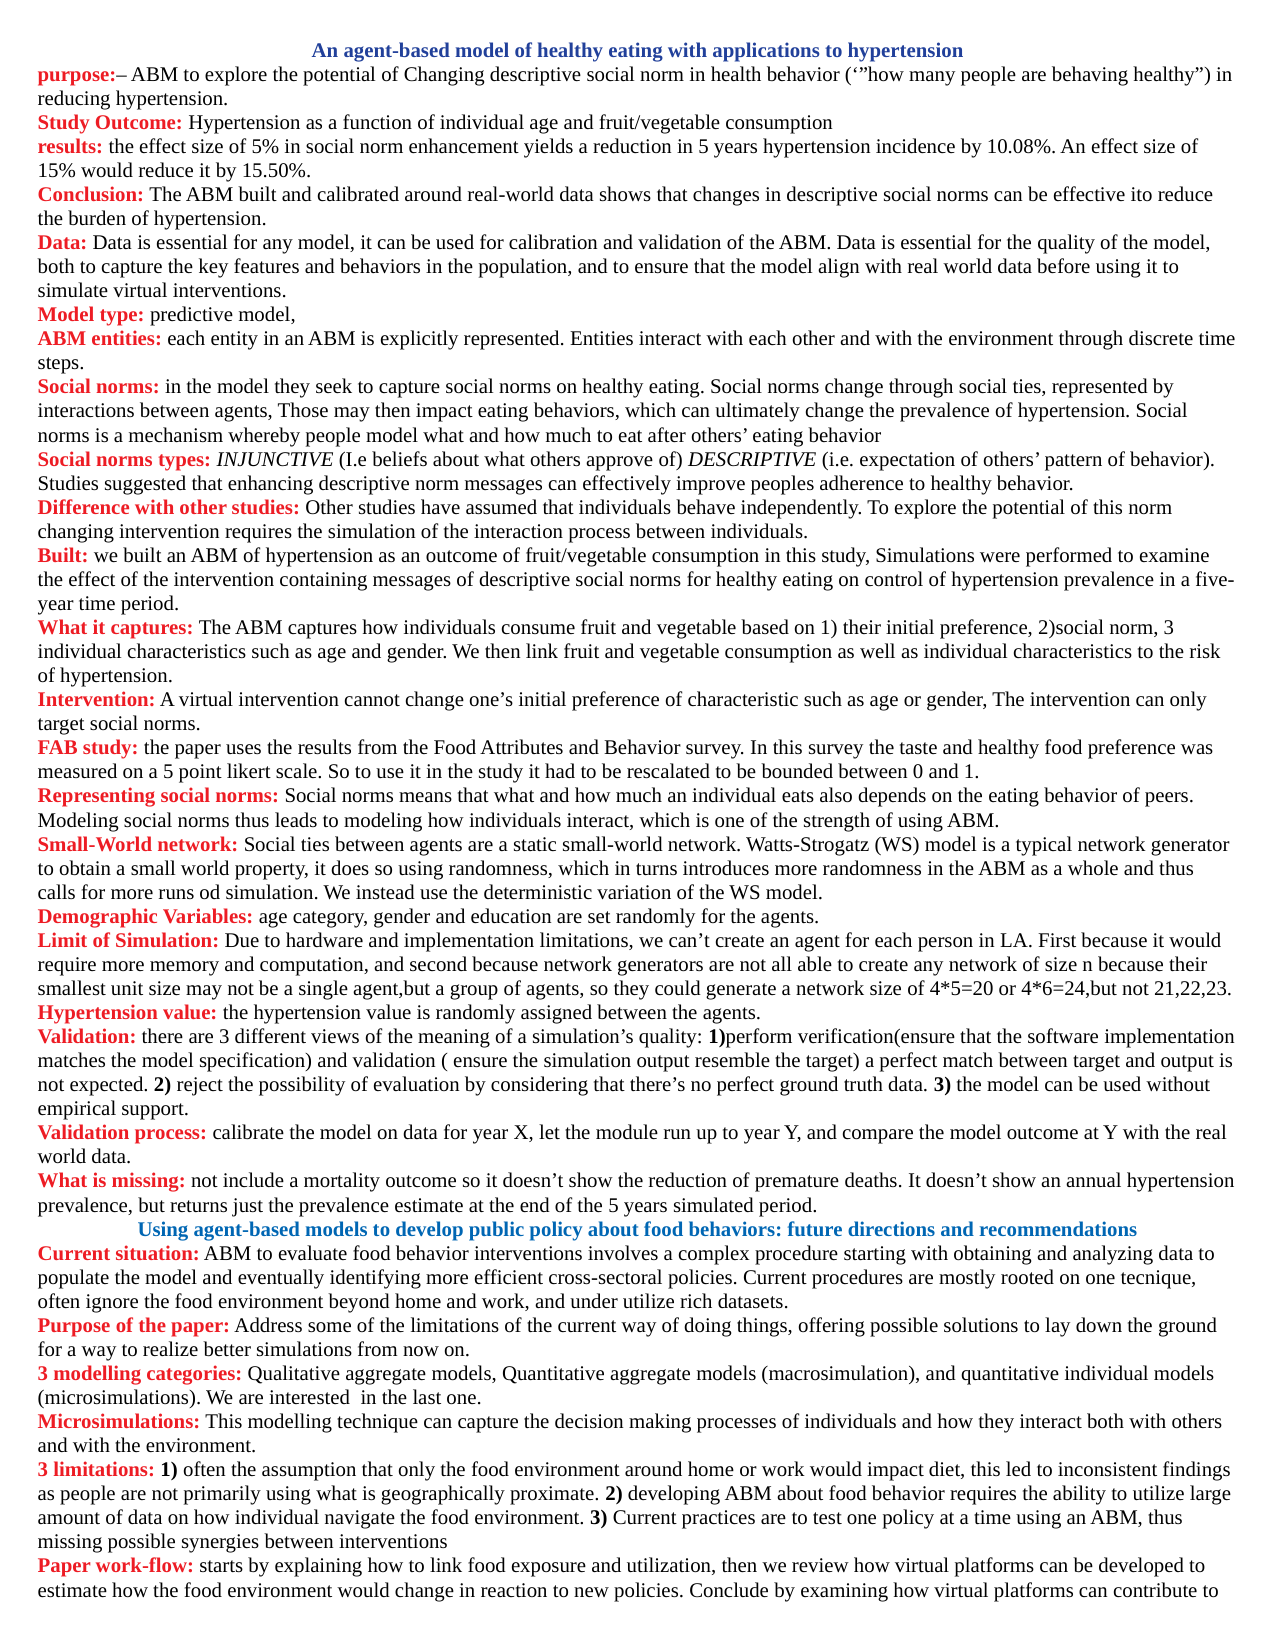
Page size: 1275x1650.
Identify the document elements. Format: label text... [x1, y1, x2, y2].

text Difference with other studies: Other studies have assumed that individuals behave independently. To explore the potential of this norm changing intervention requires the simulation of the interaction process between individuals. [37, 495, 1237, 543]
text FAB study: the paper uses the results from the Food Attributes and Behavior survey. In this survey the taste and healthy food preference was measured on a 5 point likert scale. So to use it in the study it had to be rescalated to be bounded between 0 and 1. [37, 735, 1237, 783]
text ABM entities: each entity in an ABM is explicitly represented. Entities interact with each other and with the environment through discrete time steps. [37, 326, 1237, 374]
text What is missing: not include a mortality outcome so it doesn’t show the reduction of premature deaths. It doesn’t show an annual hypertension prevalence, but returns just the prevalence estimate at the end of the 5 years simulated period. [37, 1168, 1237, 1217]
text 3 limitations: 1) often the assumption that only the food environment around home or work would impact diet, this led to inconsistent findings as people are not primarily using what is geographically proximate. 2) developing ABM about food behavior requires the ability to utilize large amount of data on how individual navigate the food environment. 3) Current practices are to test one policy at a time using an ABM, thus missing possible synergies between interventions [37, 1457, 1237, 1553]
text 3 modelling categories: Qualitative aggregate models, Quantitative aggregate models (macrosimulation), and quantitative individual models (microsimulations). We are interested in the last one. [37, 1361, 1237, 1409]
text Representing social norms: Social norms means that what and how much an individual eats also depends on the eating behavior of peers. Modeling social norms thus leads to modeling how individuals interact, which is one of the strength of using ABM. [37, 783, 1237, 832]
text Data: Data is essential for any model, it can be used for calibration and validation of the ABM. Data is essential for the quality of the model, both to capture the key features and behaviors in the population, and to ensure that the model align with real world data before using it to simulate virtual interventions. [37, 230, 1237, 302]
text purpose:– ABM to explore the potential of Changing descriptive social norm in health behavior (‘”how many people are behaving healthy”) in reducing hypertension. [37, 62, 1237, 110]
text Study Outcome: Hypertension as a function of individual age and fruit/vegetable consumption [37, 110, 1237, 134]
text What it captures: The ABM captures how individuals consume fruit and vegetable based on 1) their initial preference, 2)social norm, 3 individual characteristics such as age and gender. We then link fruit and vegetable consumption as well as individual characteristics to the risk of hypertension. [37, 615, 1237, 687]
text Hypertension value: the hypertension value is randomly assigned between the agents. [37, 1000, 1237, 1024]
text Small-World network: Social ties between agents are a static small-world network. Watts-Strogatz (WS) model is a typical network generator to obtain a small world property, it does so using randomness, which in turns introduces more randomness in the ABM as a whole and thus calls for more runs od simulation. We instead use the deterministic variation of the WS model. [37, 832, 1237, 904]
text Current situation: ABM to evaluate food behavior interventions involves a complex procedure starting with obtaining and analyzing data to populate the model and eventually identifying more efficient cross-sectoral policies. Current procedures are mostly rooted on one tecnique, often ignore the food environment beyond home and work, and under utilize rich datasets. [37, 1241, 1237, 1313]
text An agent-based model of healthy eating with applications to hypertension [37, 37, 1237, 62]
text Paper work-flow: starts by explaining how to link food exposure and utilization, then we review how virtual platforms can be developed to estimate how the food environment would change in reaction to new policies. Conclude by examining how virtual platforms can contribute to [37, 1553, 1237, 1602]
text Social norms: in the model they seek to capture social norms on healthy eating. Social norms change through social ties, represented by interactions between agents, Those may then impact eating behaviors, which can ultimately change the prevalence of hypertension. Social norms is a mechanism whereby people model what and how much to eat after others’ eating behavior [37, 374, 1237, 447]
text Validation: there are 3 different views of the meaning of a simulation’s quality: 1)perform verification(ensure that the software implementation matches the model specification) and validation ( ensure the simulation output resemble the target) a perfect match between target and output is not expected. 2) reject the possibility of evaluation by considering that there’s no perfect ground truth data. 3) the model can be used without empirical support. [37, 1024, 1237, 1120]
text results: the effect size of 5% in social norm enhancement yields a reduction in 5 years hypertension incidence by 10.08%. An effect size of 15% would reduce it by 15.50%. [37, 134, 1237, 182]
text Validation process: calibrate the model on data for year X, let the module run up to year Y, and compare the model outcome at Y with the real world data. [37, 1120, 1237, 1168]
text Intervention: A virtual intervention cannot change one’s initial preference of characteristic such as age or gender, The intervention can only target social norms. [37, 687, 1237, 735]
text Social norms types: INJUNCTIVE (I.e beliefs about what others approve of) DESCRIPTIVE (i.e. expectation of others’ pattern of behavior). Studies suggested that enhancing descriptive norm messages can effectively improve peoples adherence to healthy behavior. [37, 447, 1237, 495]
text Using agent-based models to develop public policy about food behaviors: future directions and recommendations [37, 1217, 1237, 1241]
text Conclusion: The ABM built and calibrated around real-world data shows that changes in descriptive social norms can be effective ito reduce the burden of hypertension. [37, 182, 1237, 230]
text Demographic Variables: age category, gender and education are set randomly for the agents. [37, 904, 1237, 928]
text Limit of Simulation: Due to hardware and implementation limitations, we can’t create an agent for each person in LA. First because it would require more memory and computation, and second because network generators are not all able to create any network of size n because their smallest unit size may not be a single agent,but a group of agents, so they could generate a network size of 4*5=20 or 4*6=24,but not 21,22,23. [37, 928, 1237, 1000]
text Built: we built an ABM of hypertension as an outcome of fruit/vegetable consumption in this study, Simulations were performed to examine the effect of the intervention containing messages of descriptive social norms for healthy eating on control of hypertension prevalence in a five-year time period. [37, 543, 1237, 615]
text Purpose of the paper: Address some of the limitations of the current way of doing things, offering possible solutions to lay down the ground for a way to realize better simulations from now on. [37, 1313, 1237, 1361]
text Model type: predictive model, [37, 302, 1237, 326]
text Microsimulations: This modelling technique can capture the decision making processes of individuals and how they interact both with others and with the environment. [37, 1409, 1237, 1457]
